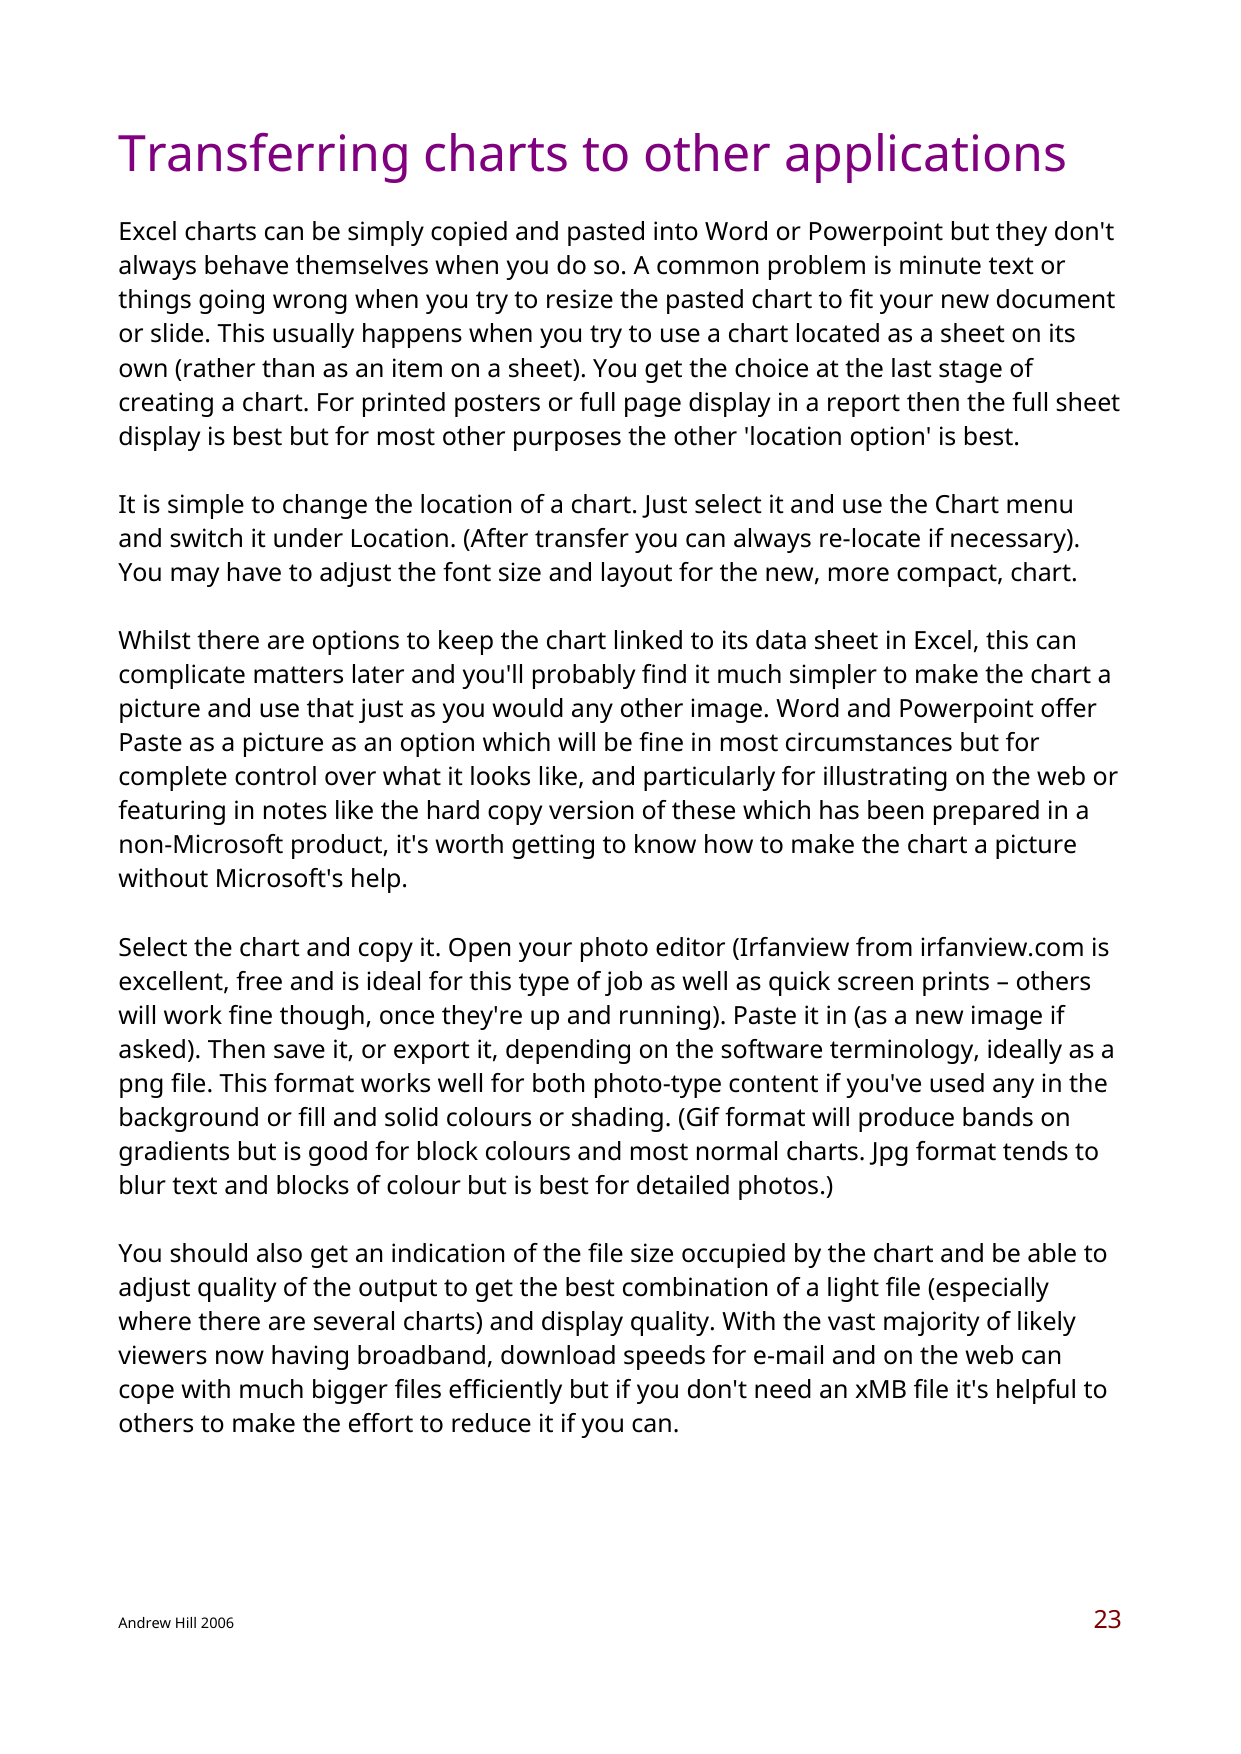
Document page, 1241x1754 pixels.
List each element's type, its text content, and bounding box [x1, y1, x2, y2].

text Transferring charts to other applications [118, 118, 1122, 186]
text You should also get an indication of the file size occupied by the chart and be able to adjust quality of the output to get the best combination of a light file (especially where there are several charts) and display quality. With the vast majority of likely viewers now having broadband, download speeds for e-mail and on the web can cope with much bigger files efficiently but if you don't need an xMB file it's helpful to others to make the effort to reduce it if you can. [118, 1236, 1122, 1440]
text Excel charts can be simply copied and pasted into Word or Powerpoint but they don't always behave themselves when you do so. A common problem is minute text or things going wrong when you try to resize the pasted chart to fit your new document or slide. This usually happens when you try to use a chart located as a sheet on its own (rather than as an item on a sheet). You get the choice at the last stage of creating a chart. For printed posters or full page display in a report then the full sheet display is best but for most other purposes the other 'location option' is best. [118, 214, 1122, 452]
text Select the chart and copy it. Open your photo editor (Irfanview from irfanview.com is excellent, free and is ideal for this type of job as well as quick screen prints – others will work fine though, once they're up and running). Paste it in (as a new image if asked). Then save it, or export it, depending on the software terminology, ideally as a png file. This format works well for both photo-type content if you've used any in the background or fill and solid colours or shading. (Gif format will produce bands on gradients but is good for block colours and most normal charts. Jpg format tends to blur text and blocks of colour but is best for detailed photos.) [118, 929, 1122, 1202]
text It is simple to change the location of a chart. Just select it and use the Chart menu and switch it under Location. (After transfer you can always re-locate if necessary). You may have to adjust the font size and layout for the new, more compact, chart. [118, 486, 1122, 589]
text Whilst there are options to keep the chart linked to its data sheet in Excel, this can complicate matters later and you'll probably find it much simpler to make the chart a picture and use that just as you would any other image. Word and Powerpoint offer Paste as a picture as an option which will be fine in most circumstances but for complete control over what it looks like, and particularly for illustrating on the web or featuring in notes like the hard copy version of these which has been prepared in a non-Microsoft product, it's worth getting to know how to make the chart a picture without Microsoft's help. [118, 623, 1122, 895]
